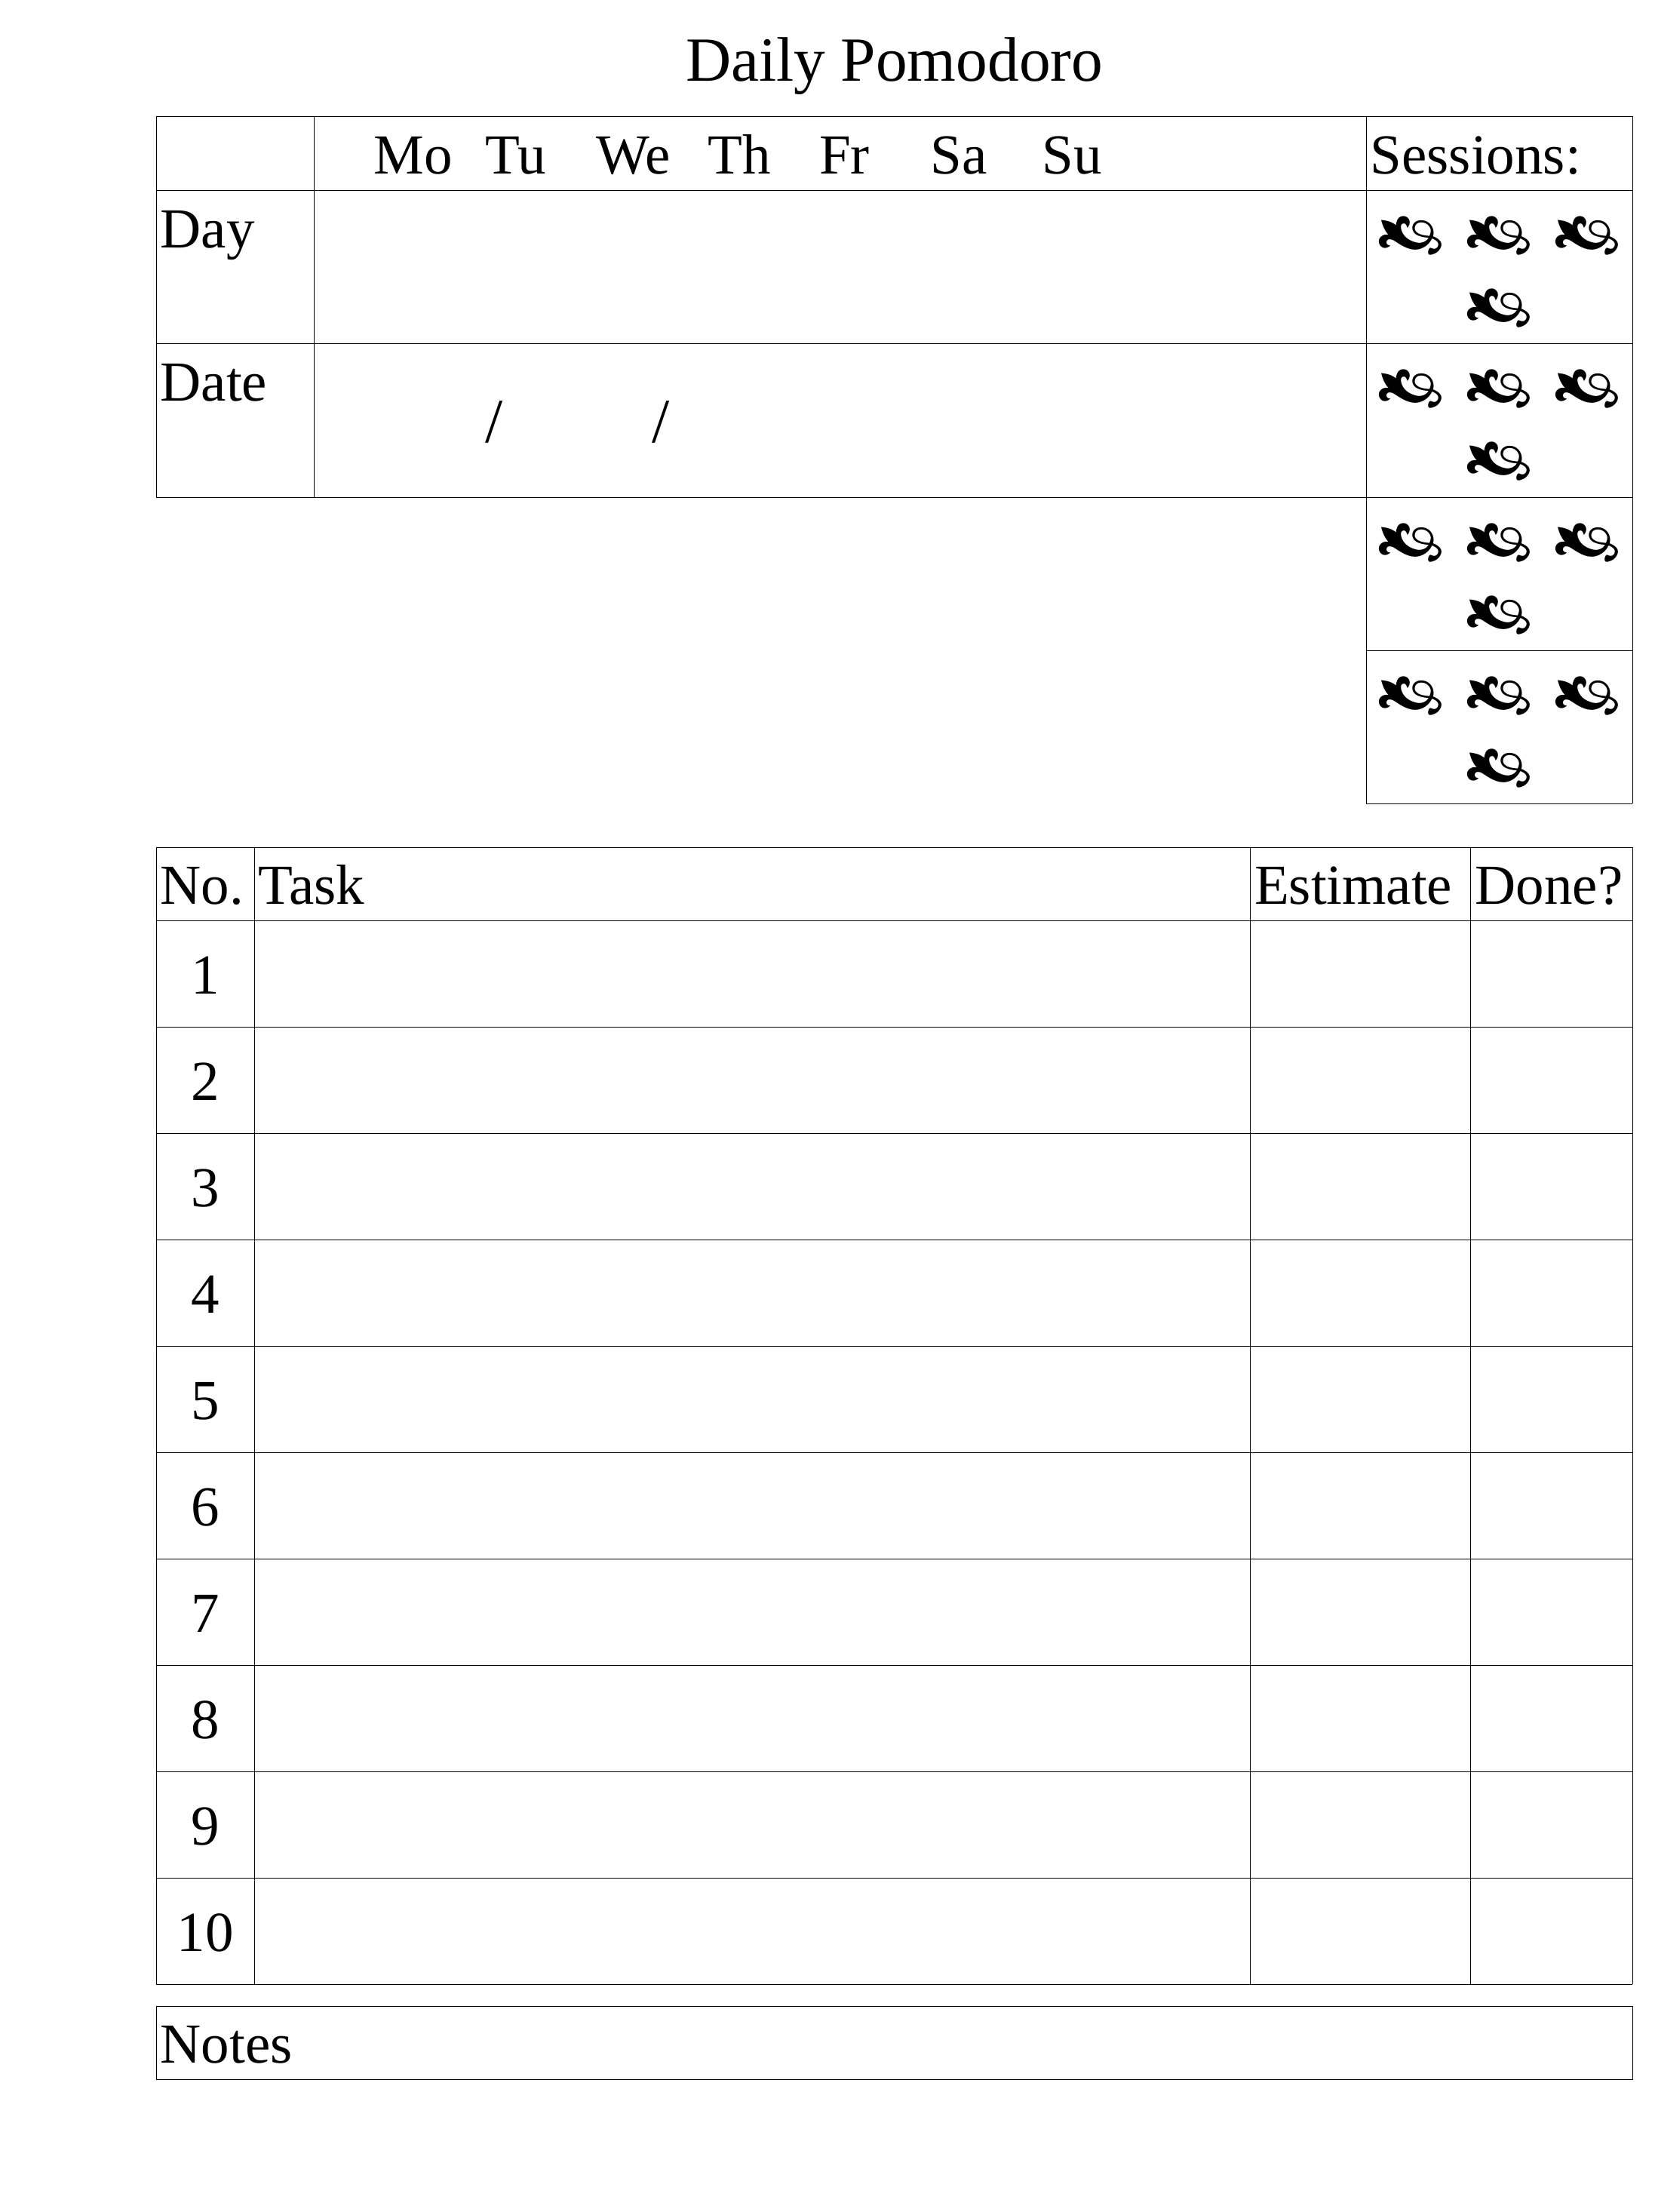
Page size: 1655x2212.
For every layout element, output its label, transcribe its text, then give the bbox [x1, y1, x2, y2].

table_cell [255, 1028, 1250, 1133]
table_cell Date [157, 344, 314, 496]
table_header Estimate [1251, 848, 1470, 920]
table_cell [156, 650, 314, 803]
table_cell        [315, 191, 1366, 343]
table_cell   [1251, 921, 1470, 1027]
table_cell [255, 921, 1250, 1027]
table_cell 5 [157, 1347, 254, 1452]
table_header No. [157, 848, 254, 920]
table_cell     [1367, 651, 1632, 803]
table_cell 3 [157, 1134, 254, 1240]
table_cell     [1367, 344, 1632, 496]
table_cell   [1251, 1134, 1470, 1240]
table_cell [314, 650, 1366, 803]
table_cell / / [315, 344, 1366, 496]
table_header Done? [1471, 848, 1632, 920]
table_cell   [1251, 1879, 1470, 1984]
table_cell 7 [157, 1559, 254, 1665]
table_cell 10 [157, 1879, 254, 1984]
table_cell   [1251, 1453, 1470, 1559]
table_header Task [255, 848, 1250, 920]
table_cell [255, 1879, 1250, 1984]
table_cell 6 [157, 1453, 254, 1559]
table_cell [255, 1240, 1250, 1346]
table_cell [314, 498, 1366, 650]
table_cell  [1471, 1559, 1632, 1665]
table_cell  [1471, 1879, 1632, 1984]
table_header Sessions: [1367, 117, 1632, 190]
table_header Notes [157, 2007, 1632, 2079]
table_cell 1 [157, 921, 254, 1027]
table_cell   [1251, 1772, 1470, 1878]
table_cell  [1471, 921, 1632, 1027]
table_cell [255, 1134, 1250, 1240]
table_cell [255, 1559, 1250, 1665]
table_cell  [1471, 1347, 1632, 1452]
table_cell [255, 1453, 1250, 1559]
table_cell Day [157, 191, 314, 343]
table_cell  [1471, 1240, 1632, 1346]
table_cell  [1471, 1666, 1632, 1771]
table_cell  [1471, 1453, 1632, 1559]
table_cell  [1471, 1028, 1632, 1133]
table_cell 4 [157, 1240, 254, 1346]
table_cell     [1367, 191, 1632, 343]
table_cell     [1367, 498, 1632, 650]
table_cell 2 [157, 1028, 254, 1133]
table_cell   [1251, 1240, 1470, 1346]
table_cell [255, 1772, 1250, 1878]
table_header Mo Tu We Th Fr Sa Su [315, 117, 1366, 190]
table_cell [255, 1347, 1250, 1452]
table_header [157, 117, 314, 190]
table_cell 8 [157, 1666, 254, 1771]
table_cell  [1471, 1772, 1632, 1878]
table_cell   [1251, 1559, 1470, 1665]
table_cell 9 [157, 1772, 254, 1878]
table_cell  [1471, 1134, 1632, 1240]
text Daily Pomodoro [156, 22, 1632, 94]
table_cell [255, 1666, 1250, 1771]
table_cell   [1251, 1666, 1470, 1771]
table_cell [156, 498, 314, 650]
table_cell   [1251, 1028, 1470, 1133]
table_cell   [1251, 1347, 1470, 1452]
